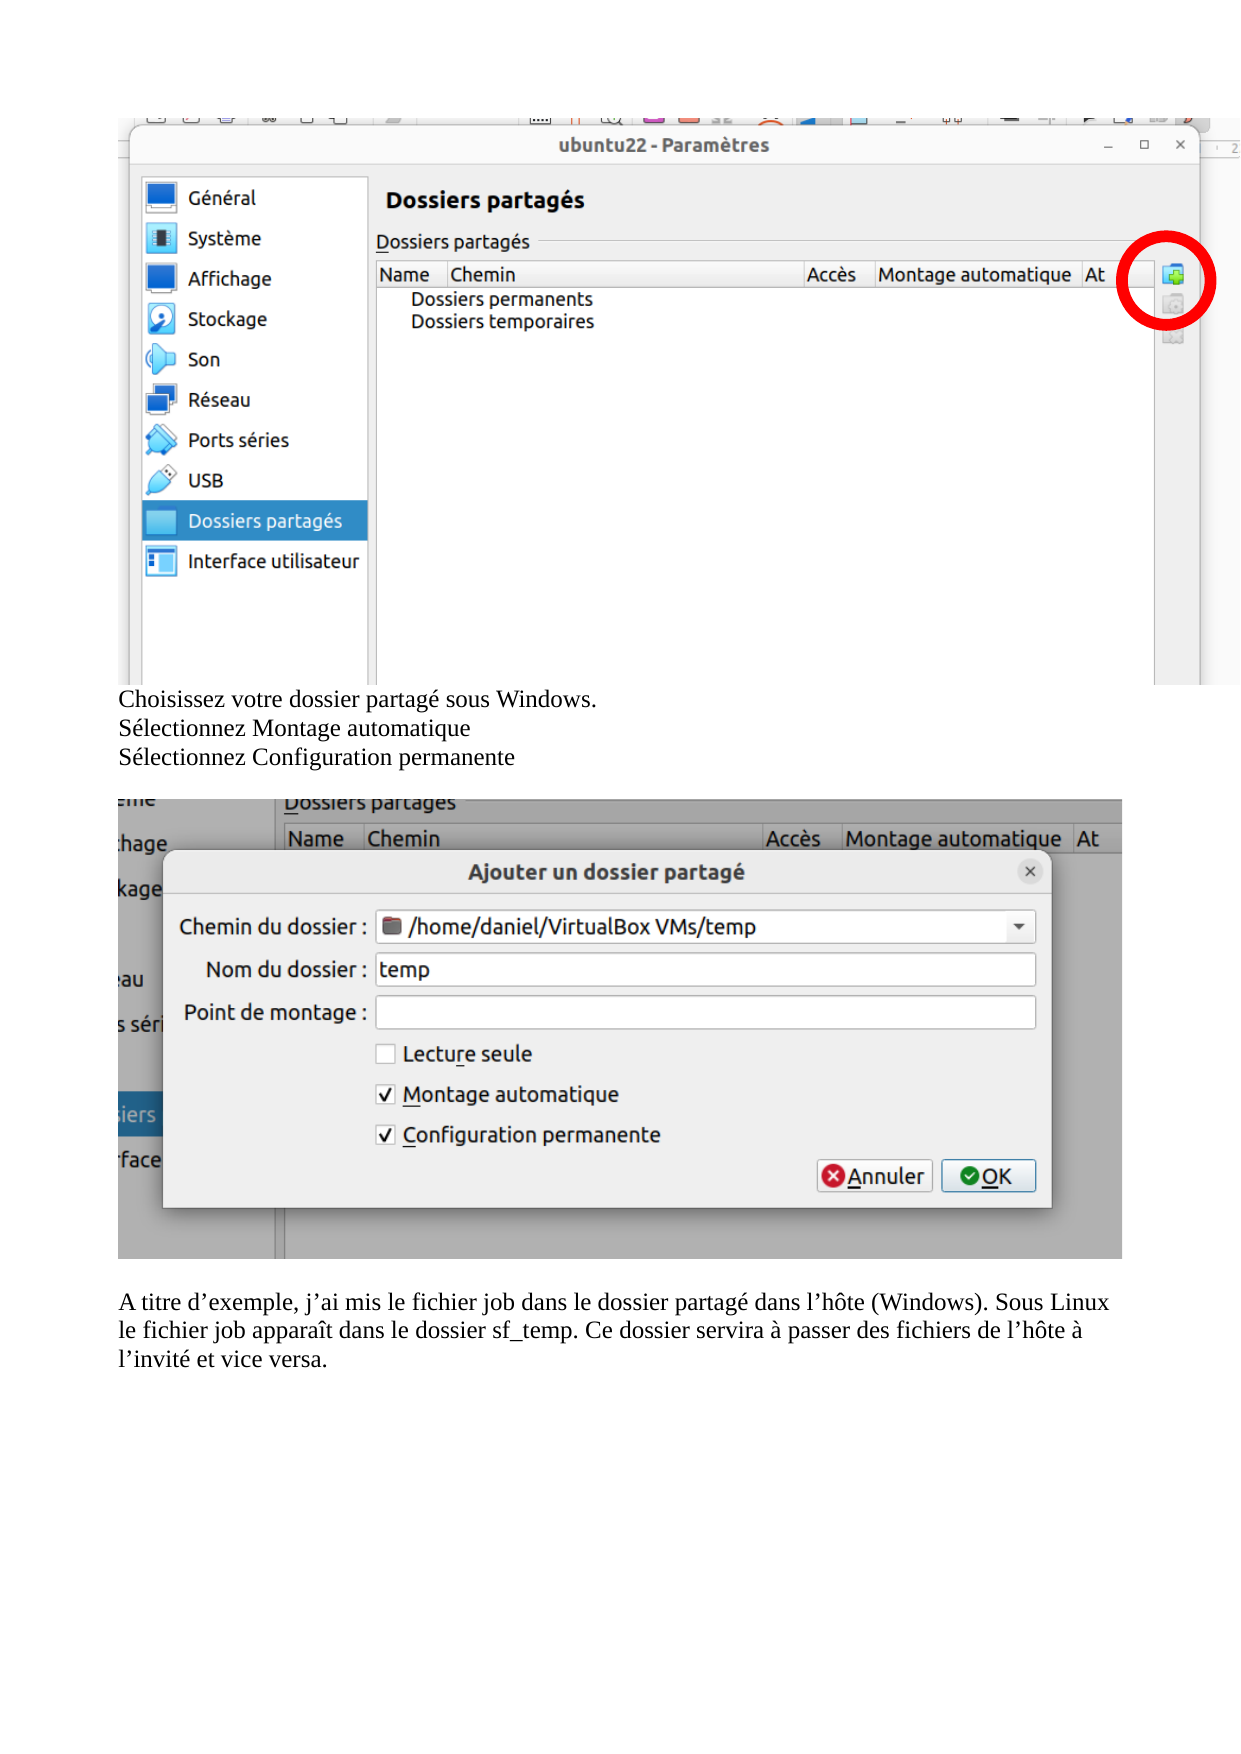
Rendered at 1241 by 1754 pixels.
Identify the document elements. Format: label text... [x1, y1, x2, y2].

text Choisissez votre dossier partagé sous Windows. [118, 685, 1122, 713]
text Sélectionnez Montage automatique [118, 713, 1122, 742]
text A titre d’exemple, j’ai mis le fichier job dans le dossier partagé dans l’hôte (Windows). Sous Linux le fichier job apparaît dans le dossier sf_temp. Ce dossier servira à passer des fichiers de l’hôte à l’invité et vice versa. [118, 1287, 1122, 1373]
text Sélectionnez Configuration permanente [118, 742, 1122, 771]
picture [118, 799, 1123, 1259]
picture [118, 118, 1241, 685]
